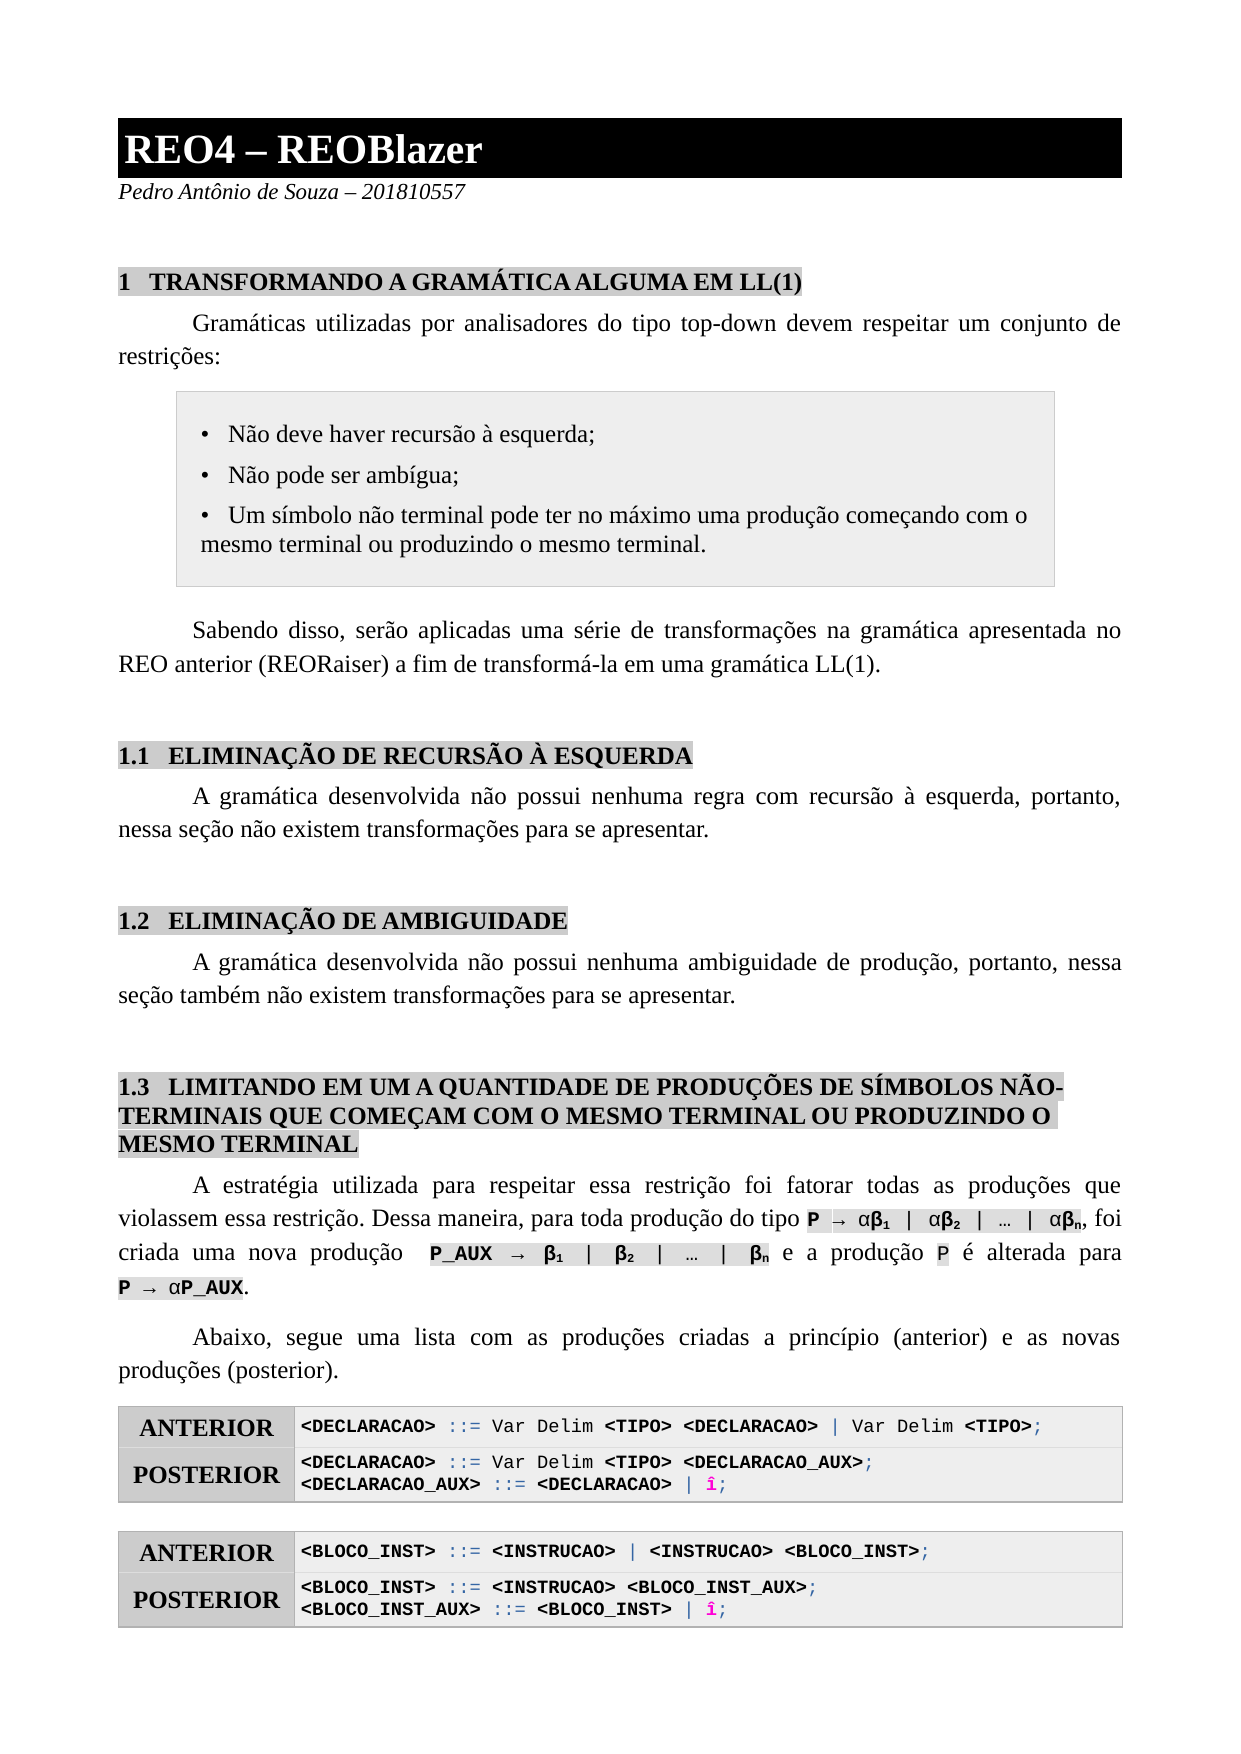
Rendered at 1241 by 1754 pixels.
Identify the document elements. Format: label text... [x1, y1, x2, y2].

text A gramática desenvolvida não possui nenhuma regra com recursão à esquerda, portanto, nessa seção não existem transformações para se apresentar. [118, 781, 1122, 843]
table_header <DECLARACAO> ::= Var Delim <TIPO> <DECLARACAO> | Var Delim <TIPO>; [295, 1407, 1122, 1447]
table_header ANTERIOR [119, 1407, 294, 1447]
table_header ANTERIOR [119, 1532, 294, 1572]
text REO4 – REOBlazer [118, 118, 1122, 178]
table_header <BLOCO_INST> ::= <INSTRUCAO> | <INSTRUCAO> <BLOCO_INST>; [295, 1532, 1122, 1572]
text 1 Transformando a gramática alguma em ll(1) [0, 267, 1122, 296]
text Pedro Antônio de Souza – 201810557 [118, 178, 1122, 204]
table_cell <DECLARACAO> ::= Var Delim <TIPO> <DECLARACAO_AUX>; <DECLARACAO_AUX> ::= <DECLARACAO> | î; [295, 1448, 1122, 1501]
text 1.3 Limitando em um a quantidade de produções de símbolos não-terminais que começam com o mesmo terminal ou produzindo o mesmo terminal [0, 1072, 1122, 1158]
text A estratégia utilizada para respeitar essa restrição foi fatorar todas as produções que violassem essa restrição. Dessa maneira, para toda produção do tipo P → αβ1 | αβ2 | … | αβn, foi criada uma nova produção P_AUX → β1 | β2 | … | βn e a produção P é alterada para P → αP_AUX. [118, 1170, 1122, 1300]
table_cell <BLOCO_INST> ::= <INSTRUCAO> <BLOCO_INST_AUX>; <BLOCO_INST_AUX> ::= <BLOCO_INST> | î; [295, 1573, 1122, 1626]
text 1.1 Eliminação de recursão à esquerda [0, 741, 1122, 769]
text Gramáticas utilizadas por analisadores do tipo top-down devem respeitar um conjunto de restrições: [118, 308, 1122, 369]
text Sabendo disso, serão aplicadas uma série de transformações na gramática apresentada no REO anterior (REORaiser) a fim de transformá-la em uma gramática LL(1). [118, 616, 1122, 677]
text A gramática desenvolvida não possui nenhuma ambiguidade de produção, portanto, nessa seção também não existem transformações para se apresentar. [118, 947, 1122, 1009]
table_cell POSTERIOR [119, 1448, 294, 1501]
table_cell POSTERIOR [119, 1573, 294, 1626]
text Abaixo, segue uma lista com as produções criadas a princípio (anterior) e as novas produções (posterior). [118, 1322, 1122, 1384]
text 1.2 Eliminação de ambiguidade [0, 906, 1122, 935]
